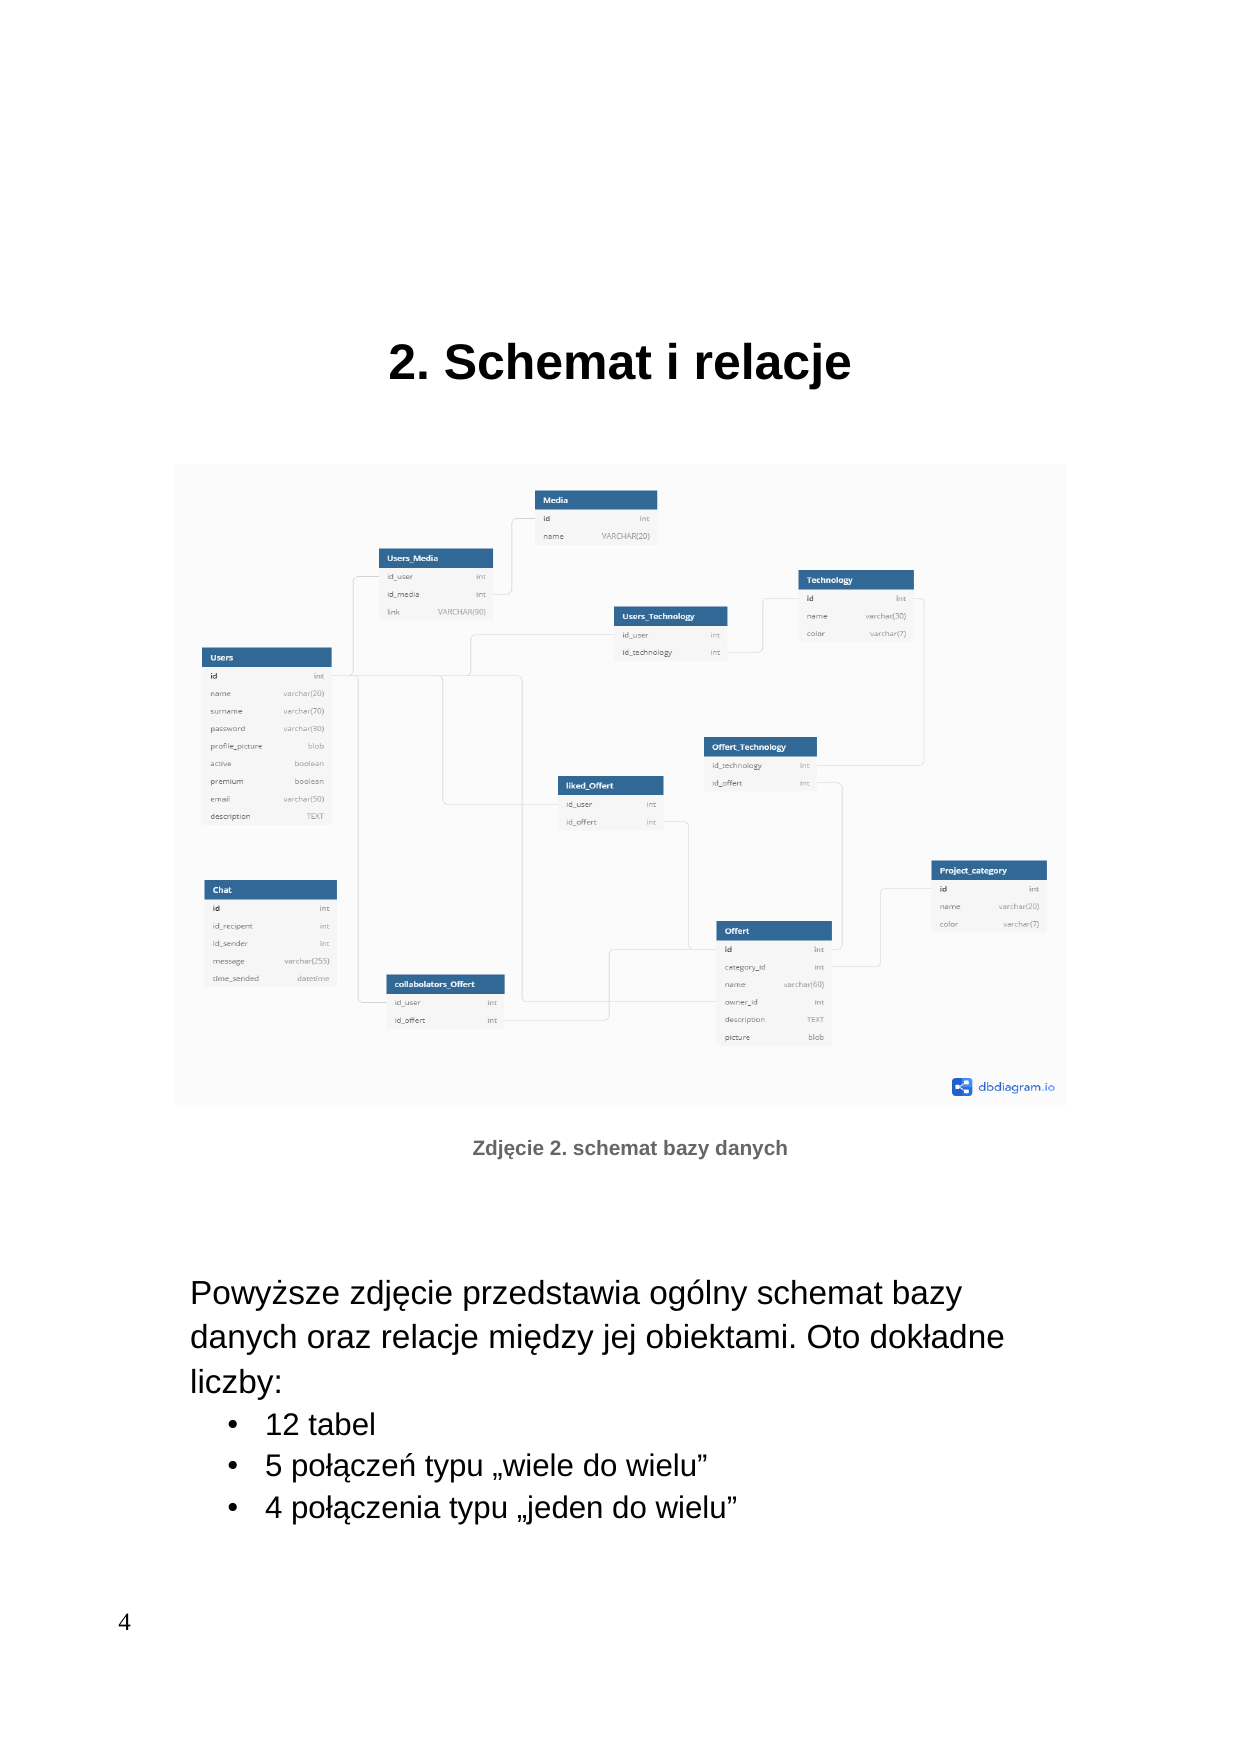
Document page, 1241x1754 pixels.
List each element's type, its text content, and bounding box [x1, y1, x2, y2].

text Zdjęcie 2. schemat bazy danych [190, 1136, 1071, 1160]
text 2. Schemat i relacje [118, 333, 1122, 390]
list 12 tabel [227, 1406, 1122, 1442]
text Powyższe zdjęcie przedstawia ogólny schemat bazy danych oraz relacje między jej obiektami. Oto dokładne liczby: [190, 1273, 1071, 1400]
list 5 połączeń typu „wiele do wielu” [227, 1447, 1122, 1483]
list 4 połączenia typu „jeden do wielu” [227, 1489, 1122, 1525]
